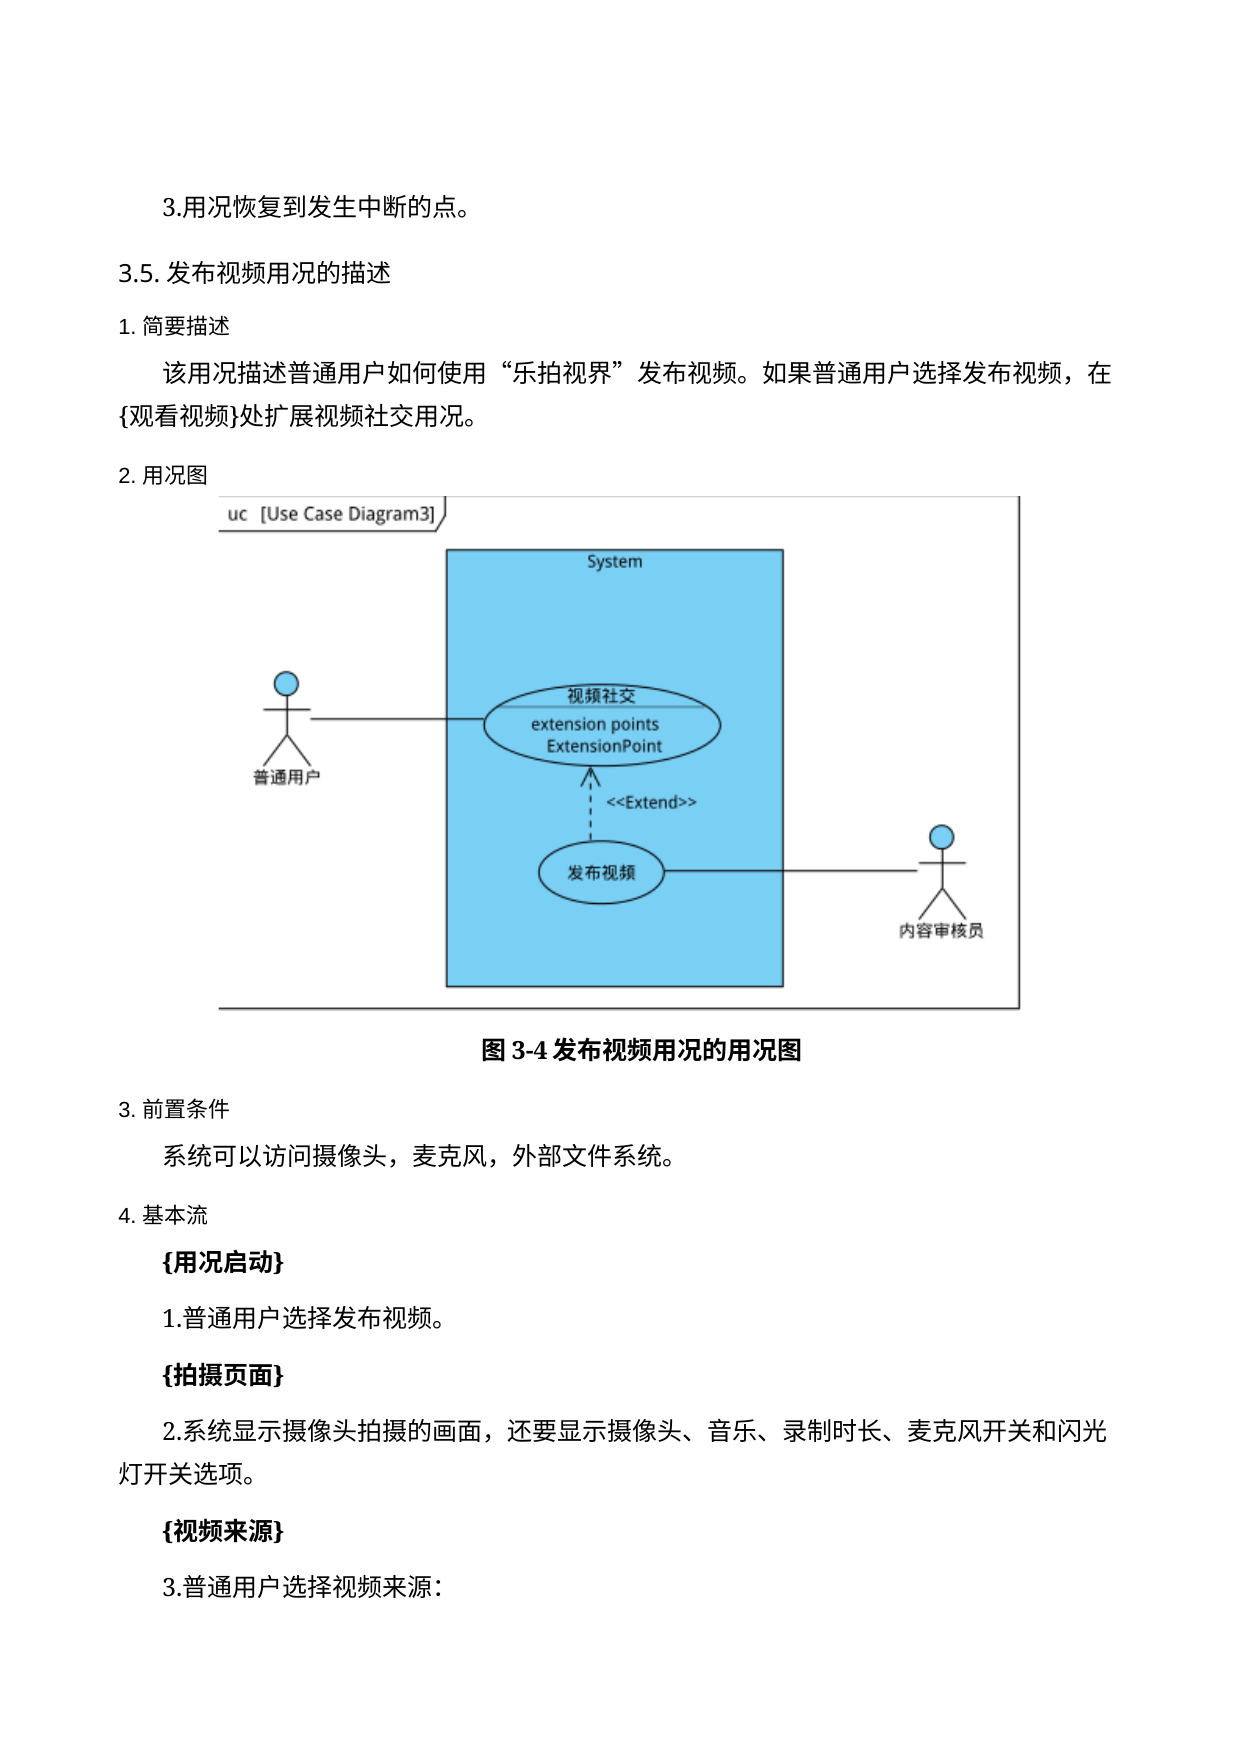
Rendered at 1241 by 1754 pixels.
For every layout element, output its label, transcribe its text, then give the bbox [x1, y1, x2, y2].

text 该用况描述普通用户如何使用“乐拍视界”发布视频。如果普通用户选择发布视频，在{观看视频}处扩展视频社交用况。 [118, 353, 1122, 433]
subtitle 用况图 [118, 458, 1122, 490]
text {视频来源} [118, 1511, 1122, 1548]
text 3.用况恢复到发生中断的点。 [118, 188, 1122, 224]
text 1.普通用户选择发布视频。 [118, 1299, 1122, 1335]
subtitle 发布视频用况的描述 [118, 254, 1122, 290]
picture [218, 496, 1022, 1011]
subtitle 简要描述 [118, 309, 1122, 341]
text 2.系统显示摄像头拍摄的画面，还要显示摄像头、音乐、录制时长、麦克风开关和闪光灯开关选项。 [118, 1412, 1122, 1491]
text 3.普通用户选择视频来源： [118, 1568, 1122, 1604]
text {用况启动} [118, 1242, 1122, 1279]
text {拍摄页面} [118, 1355, 1122, 1391]
text 系统可以访问摄像头，麦克风，外部文件系统。 [118, 1136, 1122, 1173]
text 图3-4发布视频用况的用况图 [118, 503, 1122, 1067]
subtitle 前置条件 [118, 1092, 1122, 1124]
subtitle 基本流 [118, 1198, 1122, 1230]
